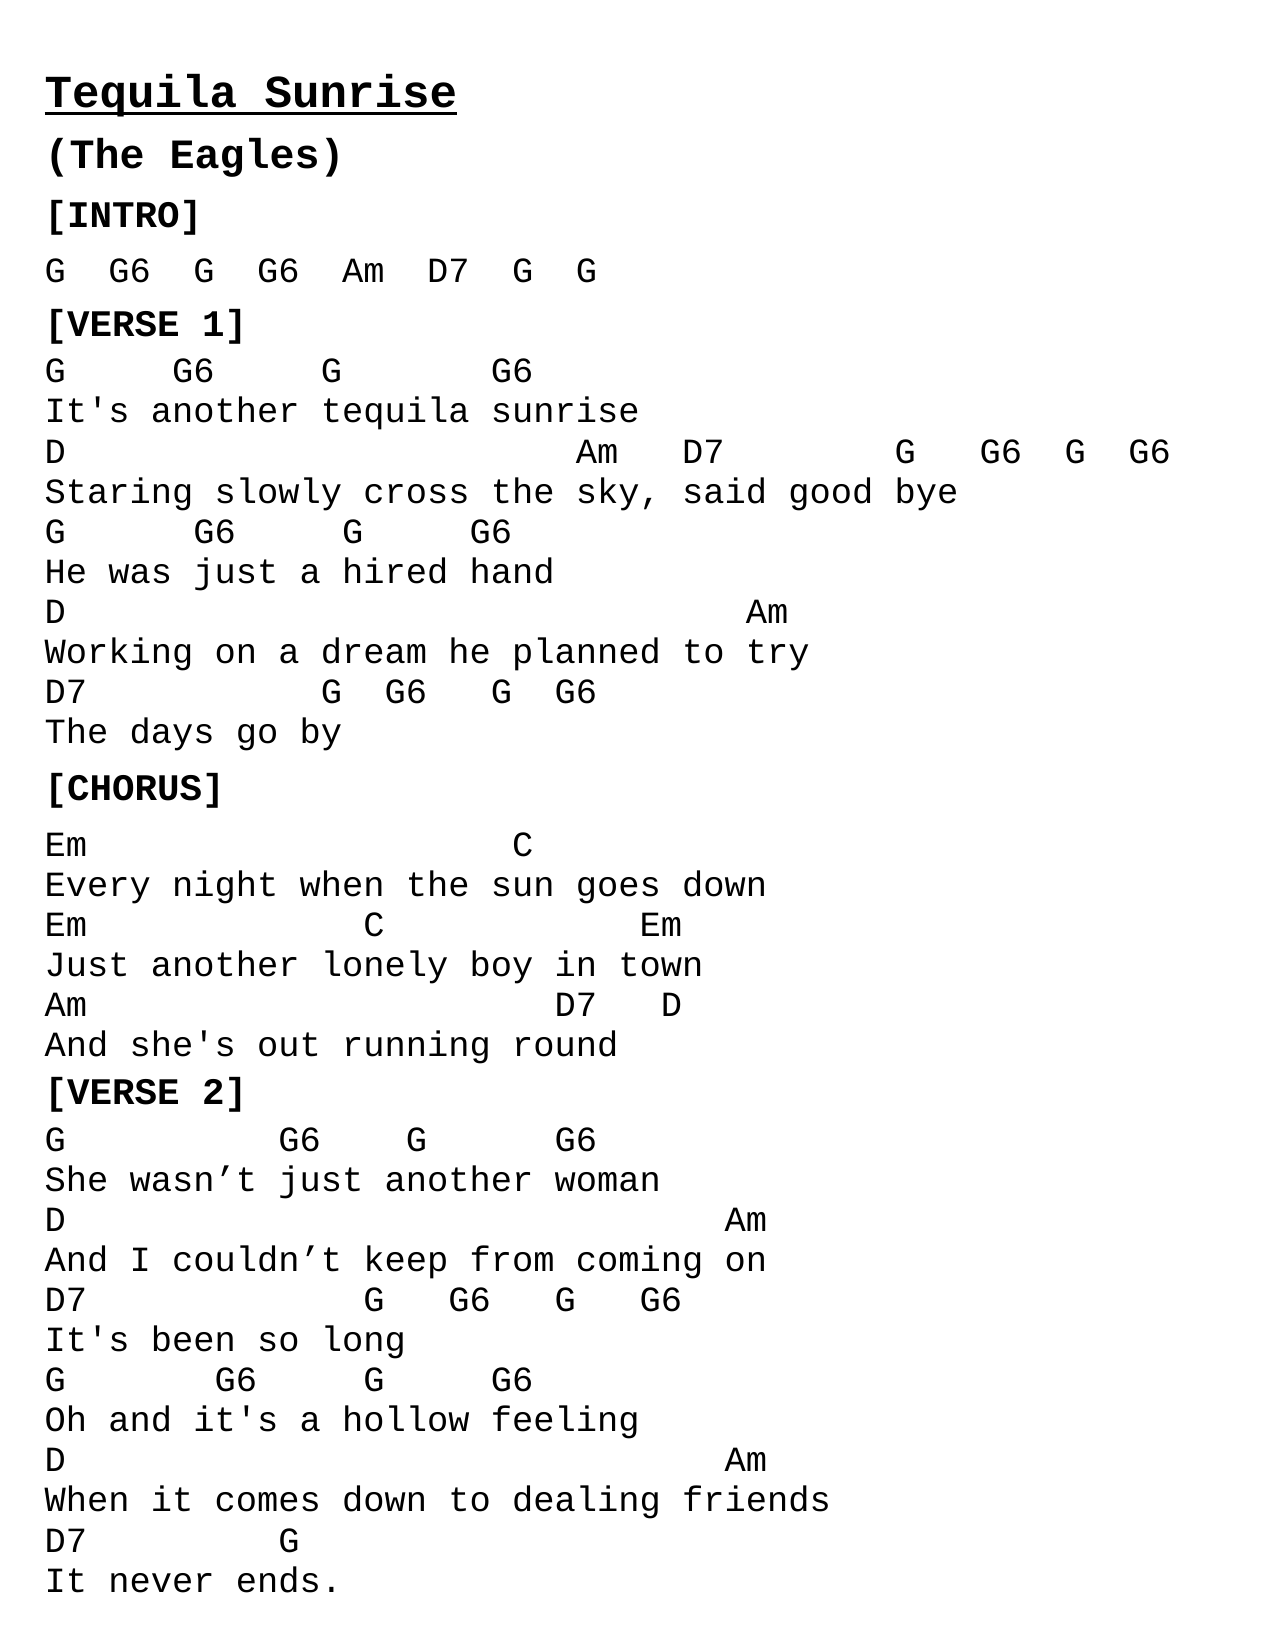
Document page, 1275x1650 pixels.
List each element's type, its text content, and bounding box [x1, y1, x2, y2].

text He was just a hired hand [44, 554, 1231, 594]
text It never ends. [44, 1563, 1231, 1603]
text And I couldn’t keep from coming on [44, 1242, 1231, 1282]
text D Am [44, 1442, 1231, 1482]
text G G6 G G6 [44, 353, 1231, 393]
text D Am D7 G G6 G G6 [44, 433, 1231, 474]
text G G6 G G6 Am D7 G G [44, 253, 1231, 293]
text And she's out running round [44, 1027, 1231, 1067]
text Working on a dream he planned to try [44, 634, 1231, 674]
text D Am [44, 594, 1231, 634]
text Every night when the sun goes down [44, 867, 1231, 907]
text D7 G G6 G G6 [44, 674, 1231, 714]
text It's another tequila sunrise [44, 393, 1231, 433]
text Staring slowly cross the sky, said good bye [44, 474, 1231, 514]
text The days go by [44, 714, 1231, 754]
subtitle [VERSE 2] [44, 1073, 1231, 1116]
text D Am [44, 1202, 1231, 1242]
text G G6 G G6 [44, 514, 1231, 554]
text Just another lonely boy in town [44, 947, 1231, 987]
text When it comes down to dealing friends [44, 1482, 1231, 1522]
text G G6 G G6 [44, 1362, 1231, 1402]
text Am D7 D [44, 987, 1231, 1027]
subtitle [CHORUS] [44, 769, 1231, 812]
text Em C Em [44, 907, 1231, 947]
subtitle [VERSE 1] [44, 305, 1231, 347]
text Em C [44, 826, 1231, 867]
subtitle Tequila Sunrise [44, 69, 1231, 121]
text Oh and it's a hollow feeling [44, 1402, 1231, 1442]
text D7 G [44, 1522, 1231, 1563]
text She wasn’t just another woman [44, 1162, 1231, 1202]
subtitle [INTRO] [44, 196, 1231, 238]
text D7 G G6 G G6 [44, 1282, 1231, 1322]
text It's been so long [44, 1322, 1231, 1362]
text G G6 G G6 [44, 1121, 1231, 1162]
subtitle (The Eagles) [44, 134, 1231, 181]
